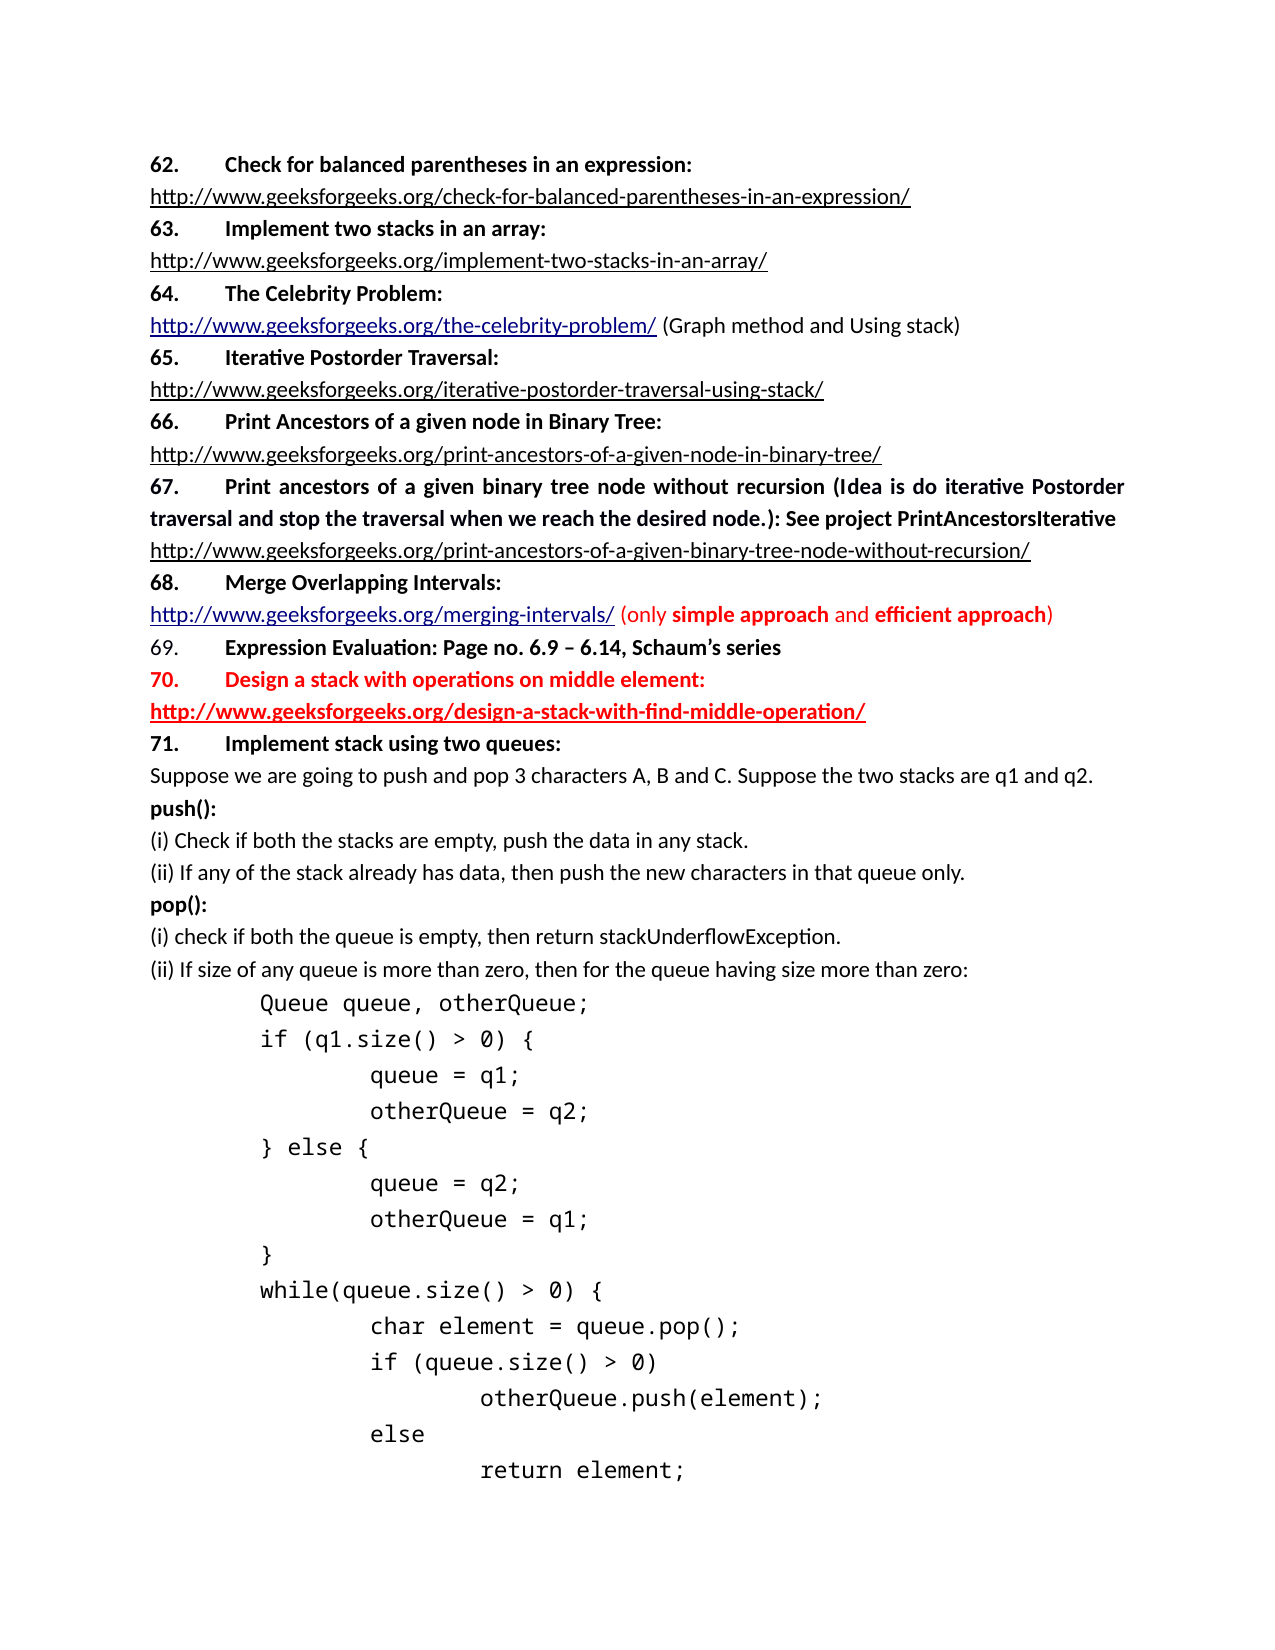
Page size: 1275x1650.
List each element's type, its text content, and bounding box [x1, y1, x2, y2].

list (ii) If size of any queue is more than zero, then for the queue having size more than zero: [150, 955, 1125, 983]
list Implement two stacks in an array: [150, 214, 1125, 242]
list } [150, 1238, 1125, 1270]
list Check for balanced parentheses in an expression: [150, 150, 1125, 178]
list if (q1.size() > 0) { [150, 1023, 1125, 1054]
list http://www.geeksforgeeks.org/implement-two-stacks-in-an-array/ [150, 247, 1125, 274]
list Design a stack with operations on middle element: [150, 665, 1125, 693]
list char element = queue.pop(); [150, 1310, 1125, 1342]
list otherQueue = q1; [150, 1202, 1125, 1234]
list Print Ancestors of a given node in Binary Tree: [150, 407, 1125, 436]
list otherQueue.push(element); [150, 1382, 1125, 1413]
list else [150, 1418, 1125, 1449]
list } else { [150, 1131, 1125, 1162]
list http://www.geeksforgeeks.org/design-a-stack-with-find-middle-operation/ [150, 697, 1125, 725]
list http://www.geeksforgeeks.org/iterative-postorder-traversal-using-stack/ [150, 375, 1125, 403]
list return element; [150, 1454, 1125, 1485]
list push(): [150, 794, 1125, 822]
list otherQueue = q2; [150, 1095, 1125, 1126]
list http://www.geeksforgeeks.org/print-ancestors-of-a-given-binary-tree-node-without-recursion/ [150, 536, 1125, 564]
list http://www.geeksforgeeks.org/print-ancestors-of-a-given-node-in-binary-tree/ [150, 440, 1125, 468]
list (i) check if both the queue is empty, then return stackUnderflowException. [150, 922, 1125, 951]
list Queue queue, otherQueue; [150, 987, 1125, 1018]
list (i) Check if both the stacks are empty, push the data in any stack. [150, 826, 1125, 854]
list pop(): [150, 890, 1125, 918]
list queue = q1; [150, 1059, 1125, 1090]
list Implement stack using two queues: [150, 729, 1125, 757]
list if (queue.size() > 0) [150, 1346, 1125, 1377]
list queue = q2; [150, 1167, 1125, 1198]
list http://www.geeksforgeeks.org/check-for-balanced-parentheses-in-an-expression/ [150, 182, 1125, 210]
list Iterative Postorder Traversal: [150, 343, 1125, 371]
list (ii) If any of the stack already has data, then push the new characters in that queue only. [150, 858, 1125, 886]
list Expression Evaluation: Page no. 6.9 – 6.14, Schaum’s series [150, 633, 1125, 661]
list http://www.geeksforgeeks.org/the-celebrity-problem/ (Graph method and Using stack) [150, 311, 1125, 339]
list Merge Overlapping Intervals: [150, 568, 1125, 596]
list Suppose we are going to push and pop 3 characters A, B and C. Suppose the two stacks are q1 and q2. [150, 762, 1125, 789]
list Print ancestors of a given binary tree node without recursion (Idea is do iterative Postorder traversal and stop the traversal when we reach the desired node.): See project PrintAncestorsIterative [150, 472, 1125, 532]
list http://www.geeksforgeeks.org/merging-intervals/ (only simple approach and efficient approach) [150, 601, 1125, 629]
list while(queue.size() > 0) { [150, 1274, 1125, 1306]
list The Celebrity Problem: [150, 279, 1125, 307]
